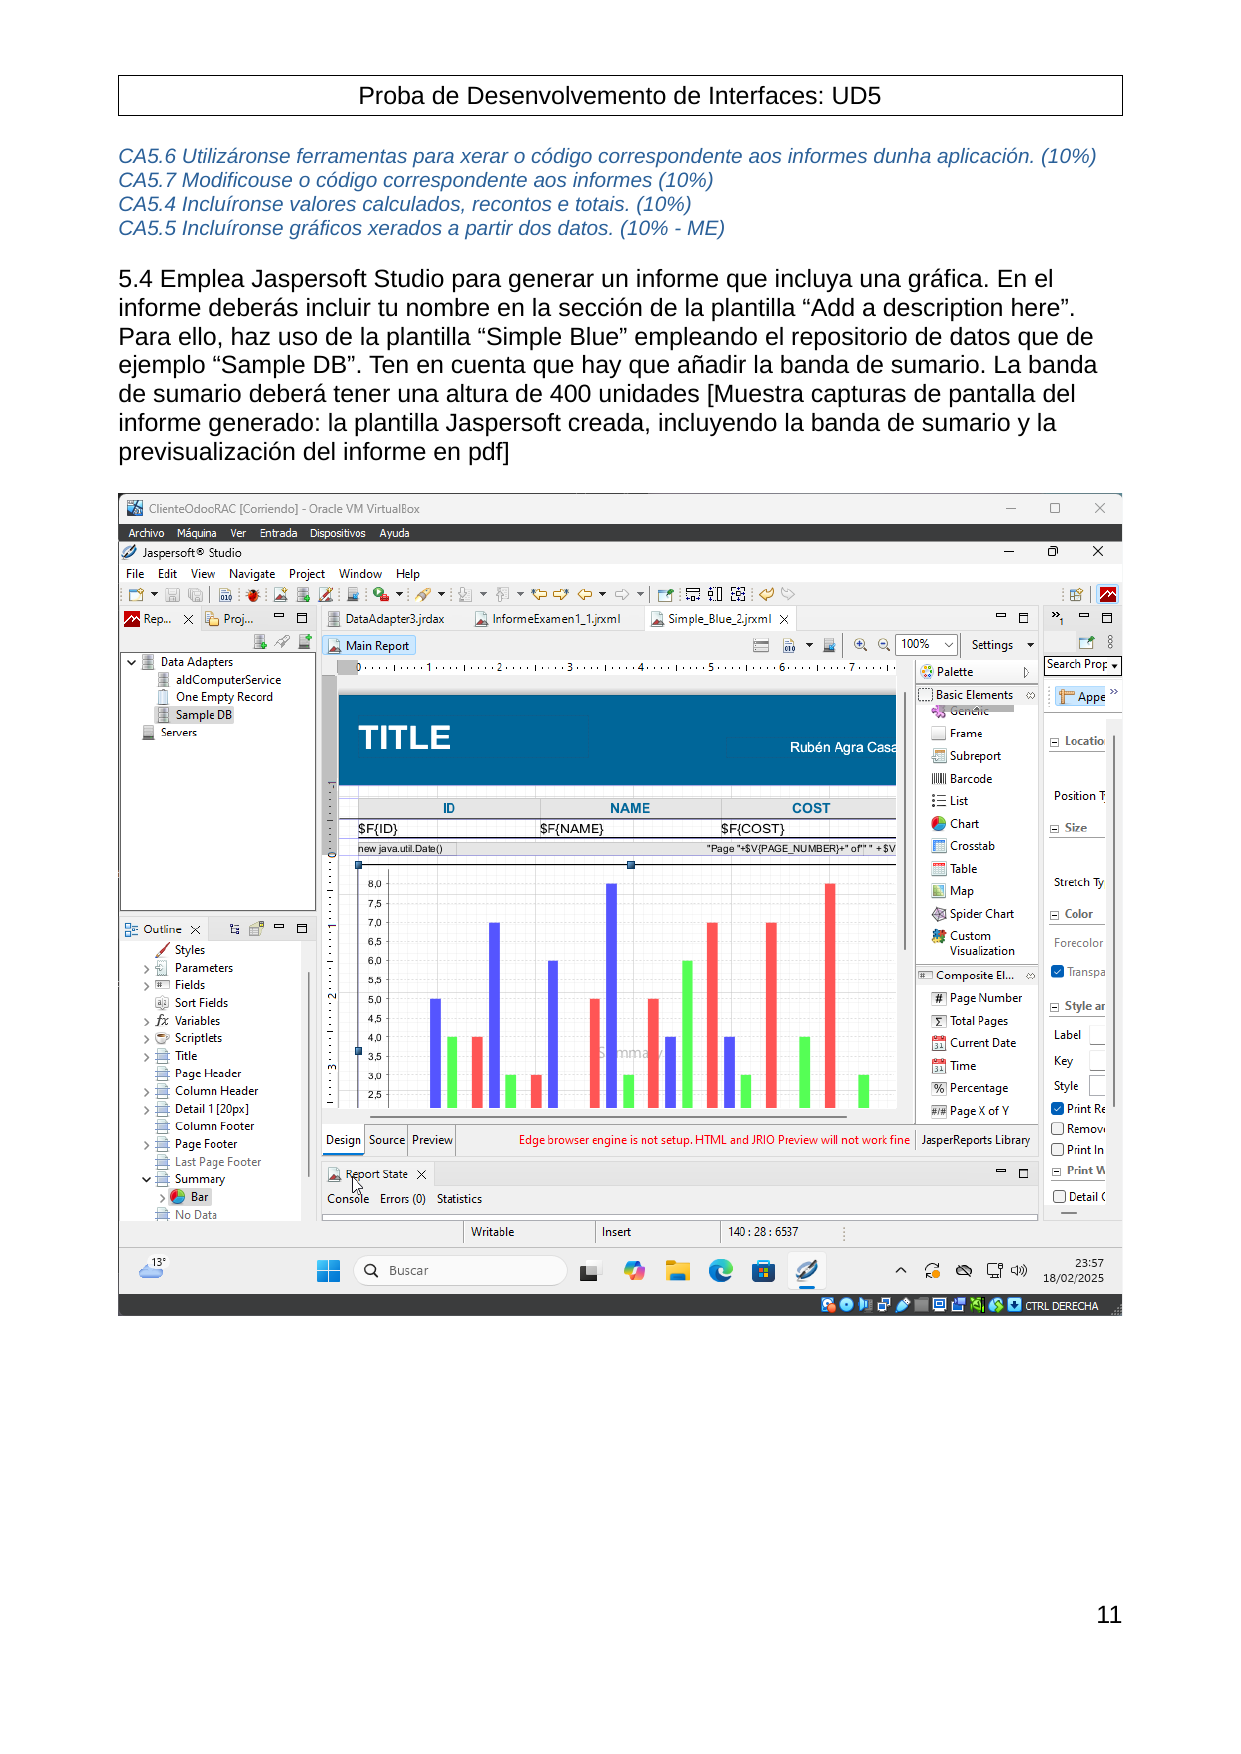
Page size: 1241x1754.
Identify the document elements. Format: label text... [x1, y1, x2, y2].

text CA5.4 Incluíronse valores calculados, recontos e totais. (10%) [118, 192, 1122, 216]
text 5.4 Emplea Jaspersoft Studio para generar un informe que incluya una gráfica. En el informe deberás incluir tu nombre en la sección de la plantilla “Add a description here”. Para ello, haz uso de la plantilla “Simple Blue” empleando el repositorio de datos que de ejemplo “Sample DB”. Ten en cuenta que hay que añadir la banda de sumario. La banda de sumario deberá tener una altura de 400 unidades [Muestra capturas de pantalla del informe generado: la plantilla Jaspersoft creada, incluyendo la banda de sumario y la previsualización del informe en pdf] [118, 264, 1122, 465]
picture [118, 493, 1123, 1316]
text CA5.7 Modificouse o código correspondente aos informes (10%) [118, 168, 1122, 192]
text CA5.6 Utilizáronse ferramentas para xerar o código correspondente aos informes dunha aplicación. (10%) [118, 144, 1122, 168]
text CA5.5 Incluíronse gráficos xerados a partir dos datos. (10% - ME) [118, 216, 1122, 240]
